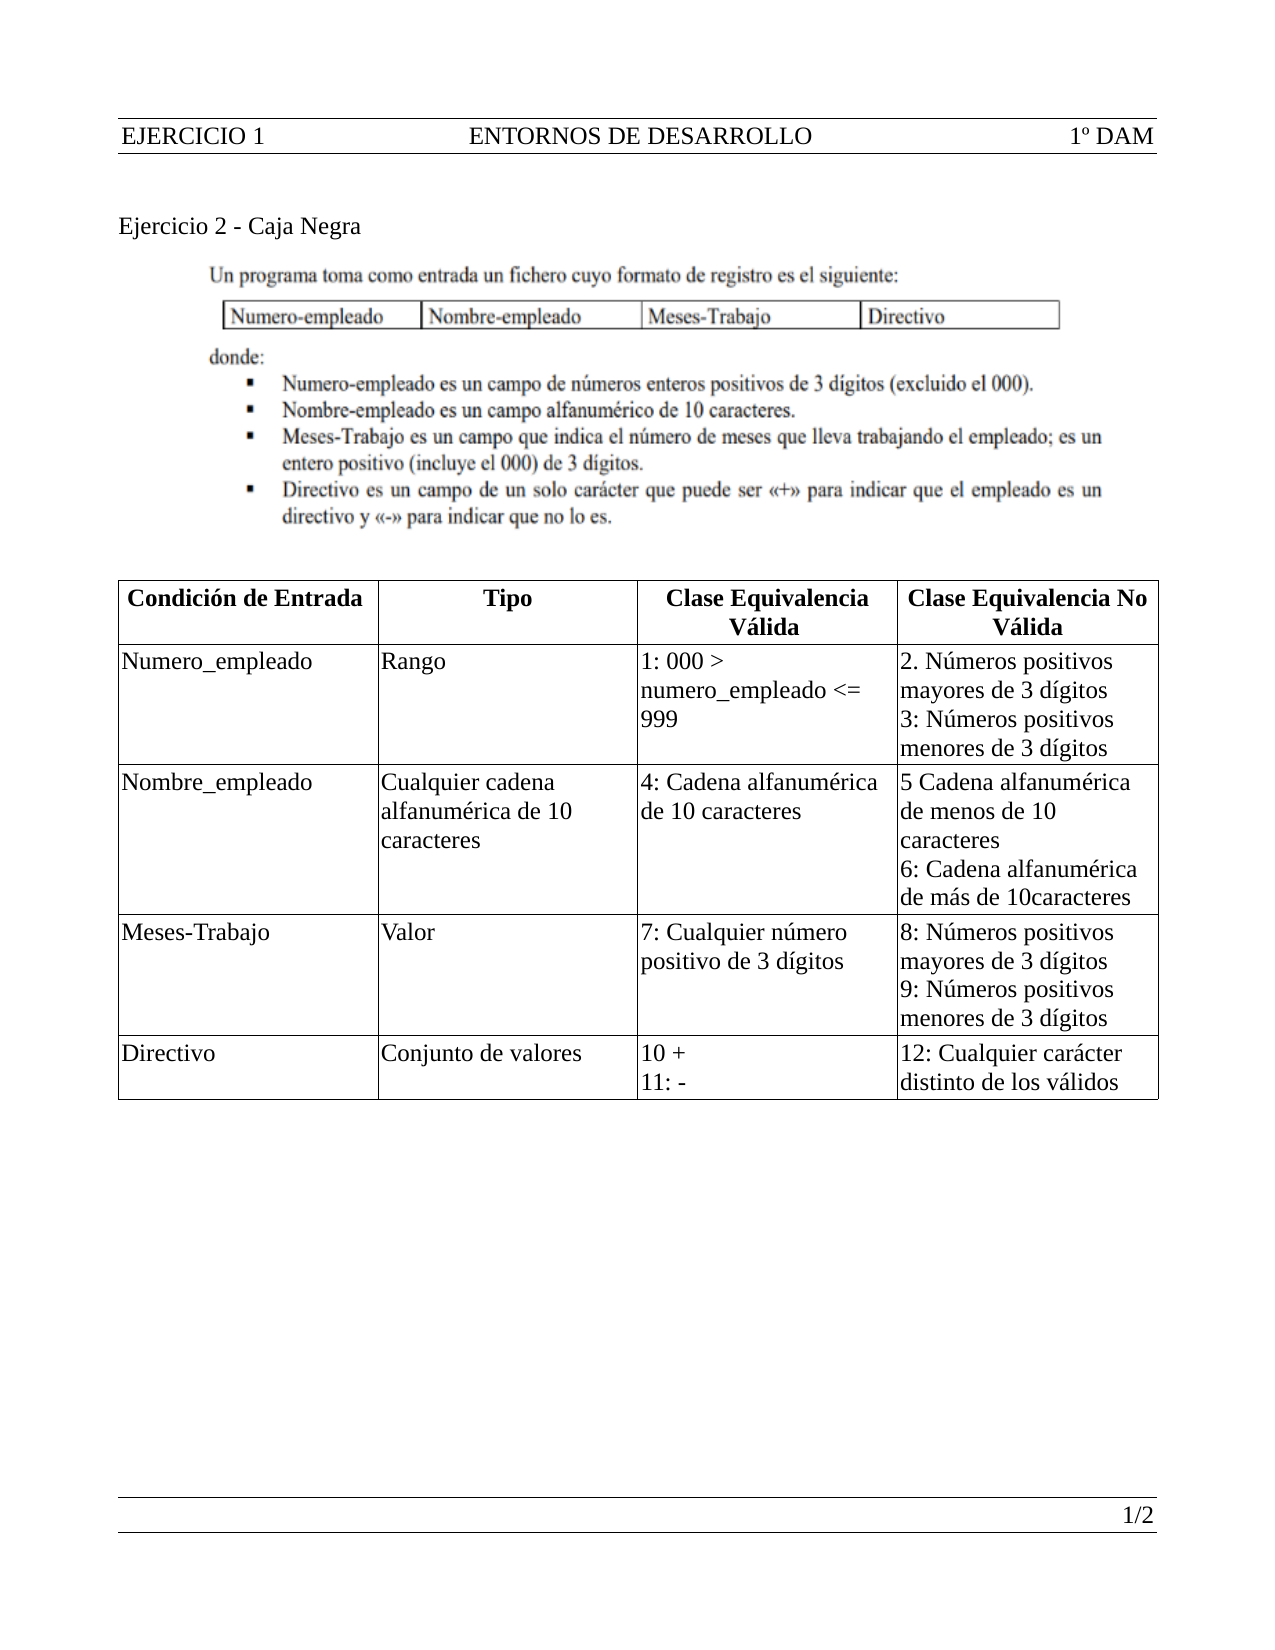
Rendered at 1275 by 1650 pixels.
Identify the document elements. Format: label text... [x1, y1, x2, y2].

table_cell Nombre_empleado [119, 765, 378, 914]
table_cell 5 Cadena alfanumérica de menos de 10 caracteres 6: Cadena alfanumérica de más de 10caracteres [898, 765, 1158, 914]
table_cell 4: Cadena alfanumérica de 10 caracteres [638, 765, 897, 914]
table_cell Numero_empleado [119, 645, 378, 764]
text Ejercicio 2 - Caja Negra [118, 211, 1157, 240]
table_header Clase Equivalencia Válida [638, 581, 897, 643]
table_header Condición de Entrada [119, 581, 378, 643]
table_cell 1: 000 > numero_empleado <= 999 [638, 645, 897, 764]
table_cell Rango [379, 645, 637, 764]
table_header Clase Equivalencia No Válida [898, 581, 1158, 643]
table_cell 10 + 11: - [638, 1036, 897, 1098]
table_cell Conjunto de valores [379, 1036, 637, 1098]
table_cell 7: Cualquier número positivo de 3 dígitos [638, 915, 897, 1035]
table_cell 8: Números positivos mayores de 3 dígitos 9: Números positivos menores de 3 dígitos [898, 915, 1158, 1035]
table_cell 12: Cualquier carácter distinto de los válidos [898, 1036, 1158, 1098]
table_cell Cualquier cadena alfanumérica de 10 caracteres [379, 765, 637, 914]
table_header Tipo [379, 581, 637, 643]
table_cell Valor [379, 915, 637, 1035]
table_cell Meses-Trabajo [119, 915, 378, 1035]
table_cell Directivo [119, 1036, 378, 1098]
picture [191, 254, 1128, 552]
table_cell 2. Números positivos mayores de 3 dígitos 3: Números positivos menores de 3 dígitos [898, 645, 1158, 764]
